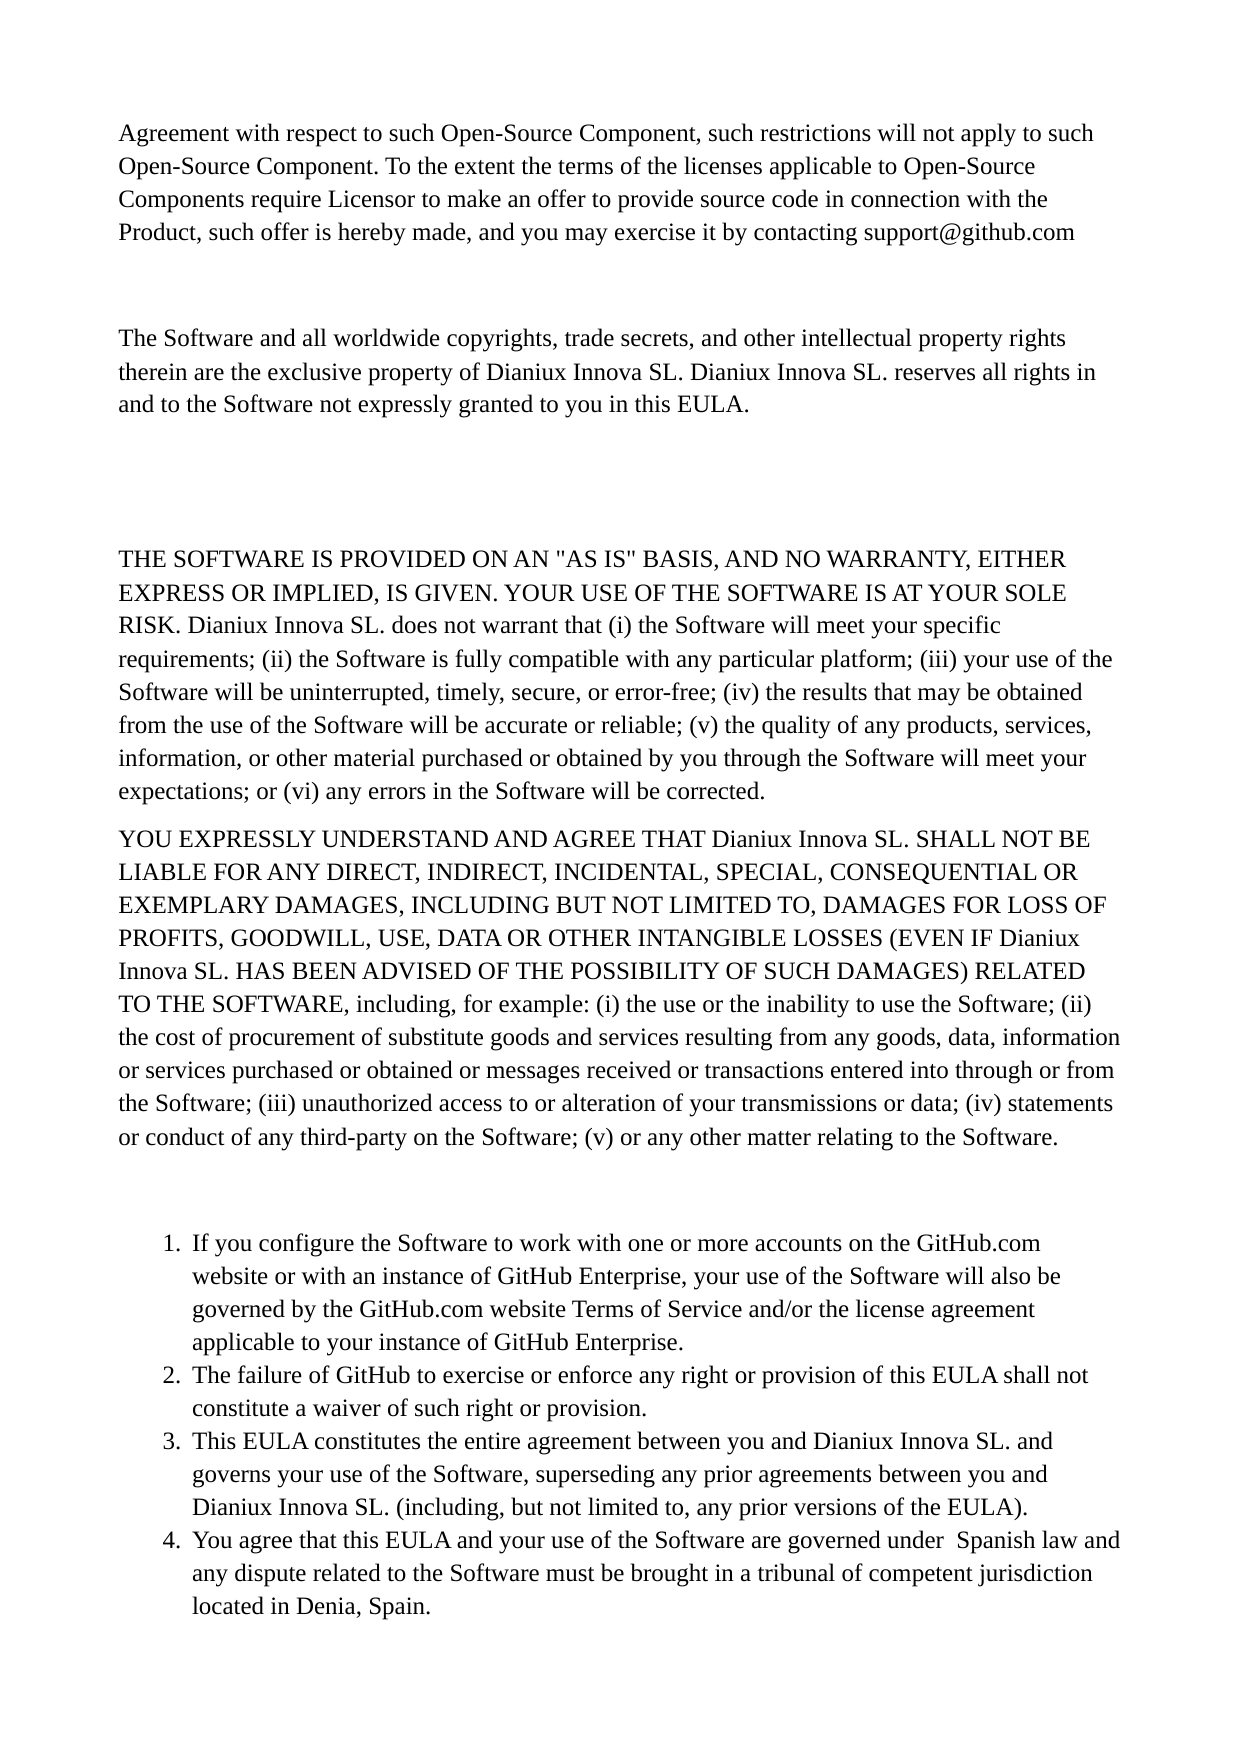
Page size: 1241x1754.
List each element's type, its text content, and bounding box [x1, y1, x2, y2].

list This EULA constitutes the entire agreement between you and Dianiux Innova SL. and governs your use of the Software, superseding any prior agreements between you and Dianiux Innova SL. (including, but not limited to, any prior versions of the EULA). [162, 1426, 1122, 1521]
text The Software and all worldwide copyrights, trade secrets, and other intellectual property rights therein are the exclusive property of Dianiux Innova SL. Dianiux Innova SL. reserves all rights in and to the Software not expressly granted to you in this EULA. [118, 323, 1122, 418]
text THE SOFTWARE IS PROVIDED ON AN "AS IS" BASIS, AND NO WARRANTY, EITHER EXPRESS OR IMPLIED, IS GIVEN. YOUR USE OF THE SOFTWARE IS AT YOUR SOLE RISK. Dianiux Innova SL. does not warrant that (i) the Software will meet your specific requirements; (ii) the Software is fully compatible with any particular platform; (iii) your use of the Software will be uninterrupted, timely, secure, or error-free; (iv) the results that may be obtained from the use of the Software will be accurate or reliable; (v) the quality of any products, services, information, or other material purchased or obtained by you through the Software will meet your expectations; or (vi) any errors in the Software will be corrected. [118, 544, 1122, 804]
subtitle Disclaimers and Limitations on Liability [118, 487, 1122, 530]
text Agreement with respect to such Open-Source Component, such restrictions will not apply to such Open-Source Component. To the extent the terms of the licenses applicable to Open-Source Components require Licensor to make an offer to provide source code in connection with the Product, such offer is hereby made, and you may exercise it by contacting support@github.com [118, 118, 1122, 246]
list You agree that this EULA and your use of the Software are governed under Spanish law and any dispute related to the Software must be brought in a tribunal of competent jurisdiction located in Denia, Spain. [162, 1525, 1122, 1620]
subtitle Intellectual Property Notices [118, 266, 1122, 309]
list The failure of GitHub to exercise or enforce any right or provision of this EULA shall not constitute a waiver of such right or provision. [162, 1360, 1122, 1422]
text YOU EXPRESSLY UNDERSTAND AND AGREE THAT Dianiux Innova SL. SHALL NOT BE LIABLE FOR ANY DIRECT, INDIRECT, INCIDENTAL, SPECIAL, CONSEQUENTIAL OR EXEMPLARY DAMAGES, INCLUDING BUT NOT LIMITED TO, DAMAGES FOR LOSS OF PROFITS, GOODWILL, USE, DATA OR OTHER INTANGIBLE LOSSES (EVEN IF Dianiux Innova SL. HAS BEEN ADVISED OF THE POSSIBILITY OF SUCH DAMAGES) RELATED TO THE SOFTWARE, including, for example: (i) the use or the inability to use the Software; (ii) the cost of procurement of substitute goods and services resulting from any goods, data, information or services purchased or obtained or messages received or transactions entered into through or from the Software; (iii) unauthorized access to or alteration of your transmissions or data; (iv) statements or conduct of any third-party on the Software; (v) or any other matter relating to the Software. [118, 824, 1122, 1150]
subtitle Miscellanea [118, 1170, 1122, 1213]
list If you configure the Software to work with one or more accounts on the GitHub.com website or with an instance of GitHub Enterprise, your use of the Software will also be governed by the GitHub.com website Terms of Service and/or the license agreement applicable to your instance of GitHub Enterprise. [162, 1228, 1122, 1356]
